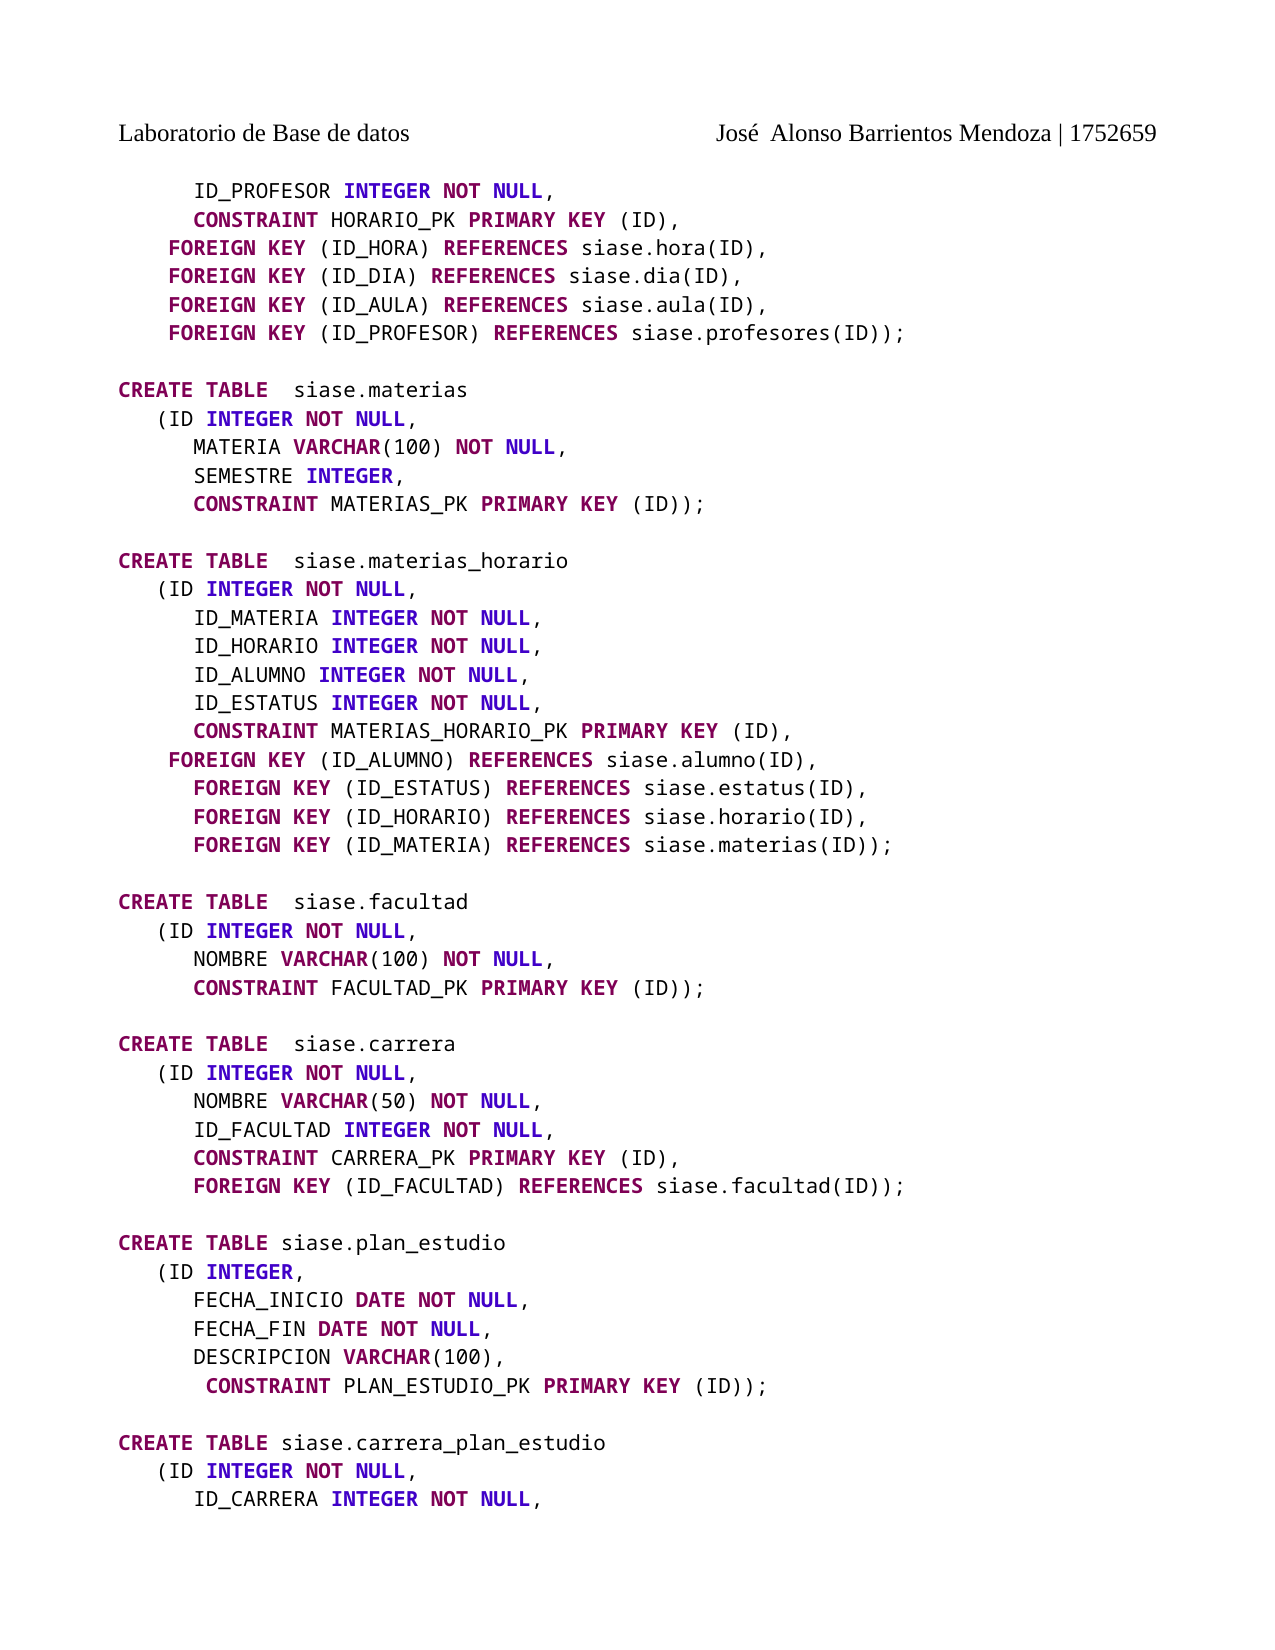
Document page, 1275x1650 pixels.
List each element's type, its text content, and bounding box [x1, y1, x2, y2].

text CREATE TABLE siase.materias_horario [118, 546, 1157, 574]
text NOMBRE VARCHAR(100) NOT NULL, [118, 944, 1157, 973]
text DESCRIPCION VARCHAR(100), [118, 1342, 1157, 1371]
text (ID INTEGER NOT NULL, [118, 916, 1157, 944]
text (ID INTEGER, [118, 1257, 1157, 1285]
text ID_MATERIA INTEGER NOT NULL, [118, 603, 1157, 631]
text CREATE TABLE siase.plan_estudio [118, 1228, 1157, 1257]
text FOREIGN KEY (ID_HORARIO) REFERENCES siase.horario(ID), [118, 802, 1157, 830]
text NOMBRE VARCHAR(50) NOT NULL, [118, 1086, 1157, 1115]
text FOREIGN KEY (ID_HORA) REFERENCES siase.hora(ID), [118, 233, 1157, 262]
text CREATE TABLE siase.facultad [118, 887, 1157, 916]
text ID_PROFESOR INTEGER NOT NULL, [118, 176, 1157, 205]
text CREATE TABLE siase.carrera [118, 1029, 1157, 1058]
text (ID INTEGER NOT NULL, [118, 1058, 1157, 1086]
text MATERIA VARCHAR(100) NOT NULL, [118, 432, 1157, 461]
text ID_FACULTAD INTEGER NOT NULL, [118, 1115, 1157, 1143]
text CONSTRAINT PLAN_ESTUDIO_PK PRIMARY KEY (ID)); [118, 1371, 1157, 1399]
text FOREIGN KEY (ID_ALUMNO) REFERENCES siase.alumno(ID), [118, 745, 1157, 773]
text CREATE TABLE siase.materias [118, 375, 1157, 404]
text CONSTRAINT FACULTAD_PK PRIMARY KEY (ID)); [118, 973, 1157, 1001]
text ID_HORARIO INTEGER NOT NULL, [118, 631, 1157, 660]
text FOREIGN KEY (ID_PROFESOR) REFERENCES siase.profesores(ID)); [118, 318, 1157, 347]
text (ID INTEGER NOT NULL, [118, 404, 1157, 432]
text CREATE TABLE siase.carrera_plan_estudio [118, 1428, 1157, 1456]
text FOREIGN KEY (ID_AULA) REFERENCES siase.aula(ID), [118, 290, 1157, 318]
text ID_CARRERA INTEGER NOT NULL, [118, 1484, 1157, 1513]
text ID_ESTATUS INTEGER NOT NULL, [118, 688, 1157, 717]
text FOREIGN KEY (ID_MATERIA) REFERENCES siase.materias(ID)); [118, 830, 1157, 859]
text FOREIGN KEY (ID_FACULTAD) REFERENCES siase.facultad(ID)); [118, 1172, 1157, 1200]
text CONSTRAINT HORARIO_PK PRIMARY KEY (ID), [118, 205, 1157, 233]
text SEMESTRE INTEGER, [118, 461, 1157, 489]
text CONSTRAINT CARRERA_PK PRIMARY KEY (ID), [118, 1143, 1157, 1172]
text (ID INTEGER NOT NULL, [118, 574, 1157, 603]
text FOREIGN KEY (ID_ESTATUS) REFERENCES siase.estatus(ID), [118, 773, 1157, 802]
text ID_ALUMNO INTEGER NOT NULL, [118, 660, 1157, 688]
text CONSTRAINT MATERIAS_HORARIO_PK PRIMARY KEY (ID), [118, 717, 1157, 745]
text FECHA_FIN DATE NOT NULL, [118, 1314, 1157, 1342]
text (ID INTEGER NOT NULL, [118, 1456, 1157, 1484]
text FECHA_INICIO DATE NOT NULL, [118, 1285, 1157, 1314]
text FOREIGN KEY (ID_DIA) REFERENCES siase.dia(ID), [118, 262, 1157, 290]
text CONSTRAINT MATERIAS_PK PRIMARY KEY (ID)); [118, 489, 1157, 518]
